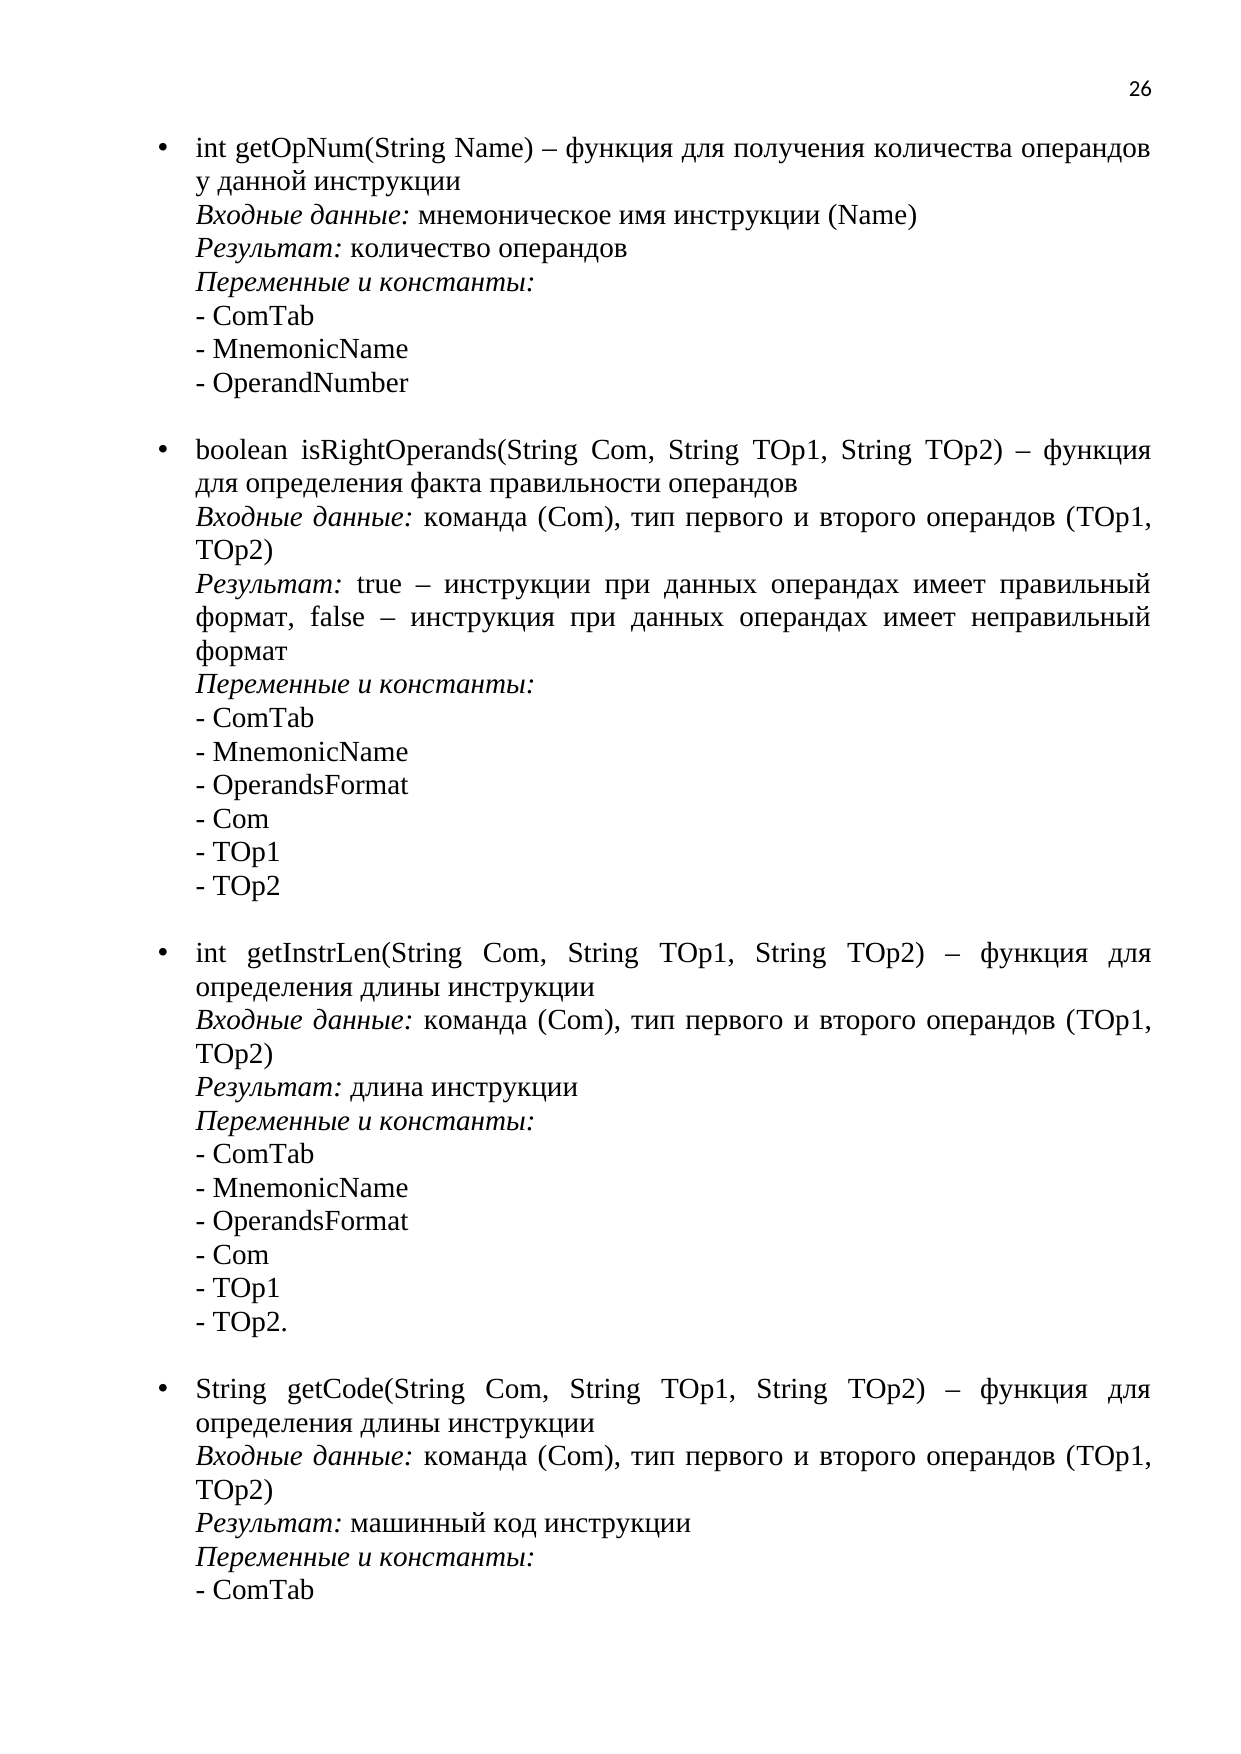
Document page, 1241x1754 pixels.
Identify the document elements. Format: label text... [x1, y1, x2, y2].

list Входные данные: команда (Com), тип первого и второго операндов (TOp1, TOp2) [158, 1002, 1152, 1069]
list Переменные и константы: [158, 1103, 1152, 1136]
list Результат: машинный код инструкции [158, 1505, 1152, 1539]
list Результат: количество операндов [158, 231, 1152, 264]
list - TOp2 [158, 868, 1152, 901]
list Входные данные: мнемоническое имя инструкции (Name) [158, 197, 1152, 231]
list Входные данные: команда (Com), тип первого и второго операндов (TOp1, TOp2) [158, 1438, 1152, 1505]
list - TOp1 [158, 1271, 1152, 1304]
list Переменные и константы: [158, 264, 1152, 298]
list int getInstrLen(String Com, String TOp1, String TOp2) – функция для определения длины инструкции [158, 935, 1152, 1002]
list Результат: true – инструкции при данных операндах имеет правильный формат, false – инструкция при данных операндах имеет неправильный формат [158, 566, 1152, 667]
list - Com [158, 801, 1152, 834]
list - ComTab [158, 700, 1152, 734]
list - ComTab [158, 298, 1152, 331]
list Результат: длина инструкции [158, 1069, 1152, 1103]
list - MnemonicName [158, 734, 1152, 767]
list - OperandsFormat [158, 767, 1152, 801]
list - TOp2. [158, 1304, 1152, 1338]
list - MnemonicName [158, 331, 1152, 365]
list - ComTab [158, 1572, 1152, 1606]
list - ComTab [158, 1136, 1152, 1170]
list boolean isRightOperands(String Com, String TOp1, String TOp2) – функция для определения факта правильности операндов [158, 432, 1152, 499]
list - MnemonicName [158, 1170, 1152, 1203]
list - Com [158, 1237, 1152, 1271]
list Переменные и константы: [158, 667, 1152, 700]
list - OperandsFormat [158, 1203, 1152, 1237]
list Входные данные: команда (Com), тип первого и второго операндов (TOp1, TOp2) [158, 499, 1152, 566]
list String getCode(String Com, String TOp1, String TOp2) – функция для определения длины инструкции [158, 1371, 1152, 1438]
list - OperandNumber [158, 365, 1152, 398]
list Переменные и константы: [158, 1539, 1152, 1572]
list - TOp1 [158, 834, 1152, 868]
list int getOpNum(String Name) – функция для получения количества операндов у данной инструкции [158, 130, 1152, 197]
